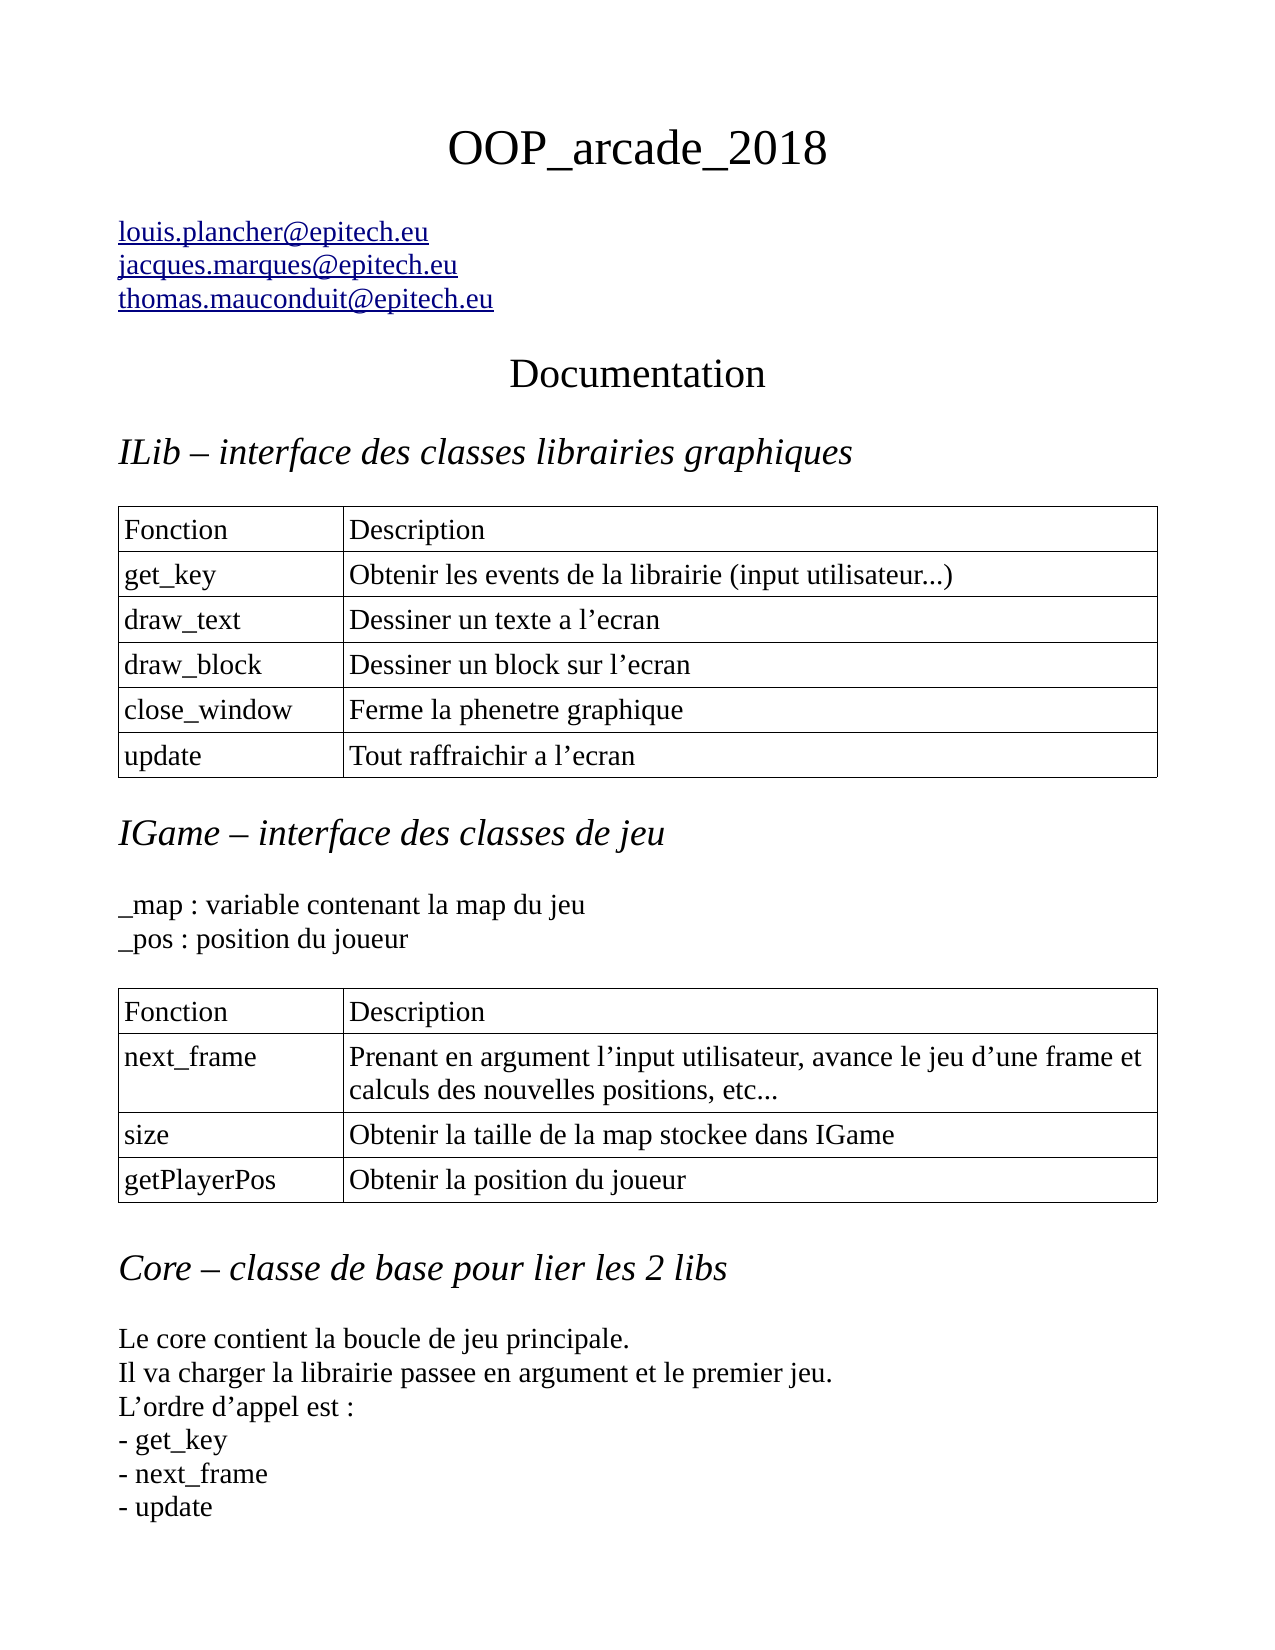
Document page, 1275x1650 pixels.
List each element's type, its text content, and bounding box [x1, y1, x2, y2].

text Documentation [118, 348, 1157, 396]
table_cell getPlayerPos [119, 1158, 343, 1202]
table_header Description [344, 989, 1157, 1033]
text _pos : position du joueur [118, 921, 1157, 954]
table_cell next_frame [119, 1034, 343, 1112]
table_cell update [119, 733, 343, 777]
table_cell Obtenir la position du joueur [344, 1158, 1157, 1202]
text thomas.mauconduit@epitech.eu [118, 281, 1157, 314]
text jacques.marques@epitech.eu [118, 247, 1157, 281]
table_cell Prenant en argument l’input utilisateur, avance le jeu d’une frame et calculs des nouvelles positions, etc... [344, 1034, 1157, 1112]
table_cell close_window [119, 688, 343, 732]
text OOP_arcade_2018 [118, 118, 1157, 176]
text Il va charger la librairie passee en argument et le premier jeu. [118, 1355, 1157, 1389]
table_header Fonction [119, 507, 343, 551]
table_cell Ferme la phenetre graphique [344, 688, 1157, 732]
table_cell Obtenir les events de la librairie (input utilisateur...) [344, 552, 1157, 596]
table_cell draw_block [119, 643, 343, 687]
text - next_frame [118, 1456, 1157, 1489]
table_cell draw_text [119, 597, 343, 642]
text IGame – interface des classes de jeu [118, 811, 1157, 854]
table_header Description [344, 507, 1157, 551]
table_cell Tout raffraichir a l’ecran [344, 733, 1157, 777]
text - get_key [118, 1422, 1157, 1456]
text - update [118, 1489, 1157, 1523]
text ILib – interface des classes librairies graphiques [118, 429, 1157, 473]
text L’ordre d’appel est : [118, 1389, 1157, 1422]
text Core – classe de base pour lier les 2 libs [118, 1245, 1157, 1288]
table_cell Dessiner un texte a l’ecran [344, 597, 1157, 642]
text _map : variable contenant la map du jeu [118, 887, 1157, 921]
table_cell Dessiner un block sur l’ecran [344, 643, 1157, 687]
table_header Fonction [119, 989, 343, 1033]
table_cell Obtenir la taille de la map stockee dans IGame [344, 1113, 1157, 1157]
table_cell size [119, 1113, 343, 1157]
table_cell get_key [119, 552, 343, 596]
text Le core contient la boucle de jeu principale. [118, 1322, 1157, 1355]
text louis.plancher@epitech.eu [118, 214, 1157, 247]
